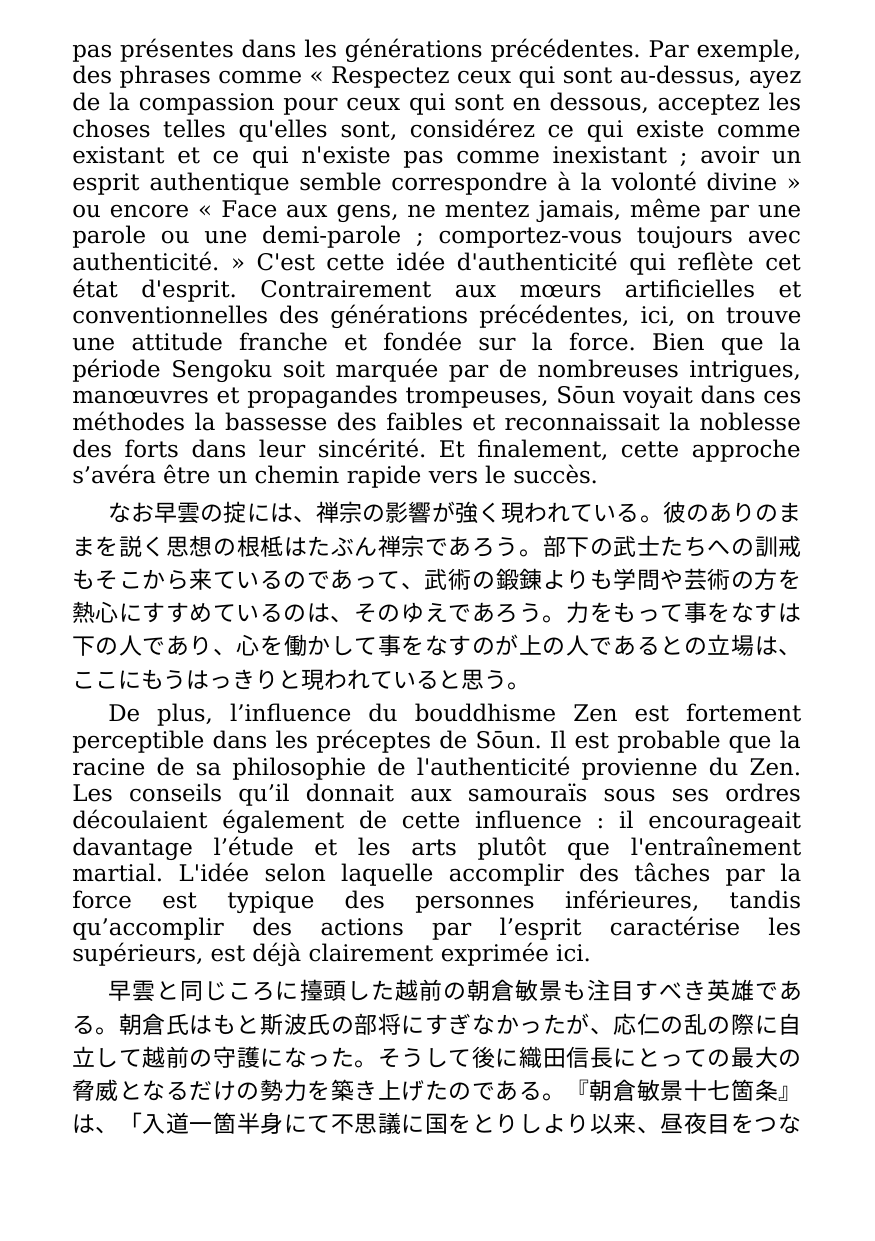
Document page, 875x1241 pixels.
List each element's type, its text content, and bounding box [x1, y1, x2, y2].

text 早雲と同じころに擡頭した越前の朝倉敏景も注目すべき英雄である。朝倉氏はもと斯波氏の部将にすぎなかったが、応仁の乱の際に自立して越前の守護になった。そうして後に織田信長にとっての最大の脅威となるだけの勢力を築き上げたのである。『朝倉敏景十七箇条』は、「入道一箇半身にて不思議に国をとりしより以来、昼夜目をつな [72, 973, 802, 1139]
text pas présentes dans les générations précédentes. Par exemple, des phrases comme « Respectez ceux qui sont au-dessus, ayez de la compassion pour ceux qui sont en dessous, acceptez les choses telles qu'elles sont, considérez ce qui existe comme existant et ce qui n'existe pas comme inexistant ; avoir un esprit authentique semble correspondre à la volonté divine » ou encore « Face aux gens, ne mentez jamais, même par une parole ou une demi-parole ; comportez-vous toujours avec authenticité. » C'est cette idée d'authenticité qui reflète cet état d'esprit. Contrairement aux mœurs artificielles et conventionnelles des générations précédentes, ici, on trouve une attitude franche et fondée sur la force. Bien que la période Sengoku soit marquée par de nombreuses intrigues, manœuvres et propagandes trompeuses, Sōun voyait dans ces méthodes la bassesse des faibles et reconnaissait la noblesse des forts dans leur sincérité. Et finalement, cette approche s’avéra être un chemin rapide vers le succès. [72, 36, 802, 489]
text なお早雲の掟には、禅宗の影響が強く現われている。彼のありのままを説く思想の根柢はたぶん禅宗であろう。部下の武士たちへの訓戒もそこから来ているのであって、武術の鍛錬よりも学問や芸術の方を熱心にすすめているのは、そのゆえであろう。力をもって事をなすは下の人であり、心を働かして事をなすのが上の人であるとの立場は、ここにもうはっきりと現われていると思う。 [72, 495, 802, 695]
text De plus, l’influence du bouddhisme Zen est fortement perceptible dans les préceptes de Sōun. Il est probable que la racine de sa philosophie de l'authenticité provienne du Zen. Les conseils qu’il donnait aux samouraïs sous ses ordres découlaient également de cette influence : il encourageait davantage l’étude et les arts plutôt que l'entraînement martial. L'idée selon laquelle accomplir des tâches par la force est typique des personnes inférieures, tandis qu’accomplir des actions par l’esprit caractérise les supérieurs, est déjà clairement exprimée ici. [72, 701, 802, 967]
